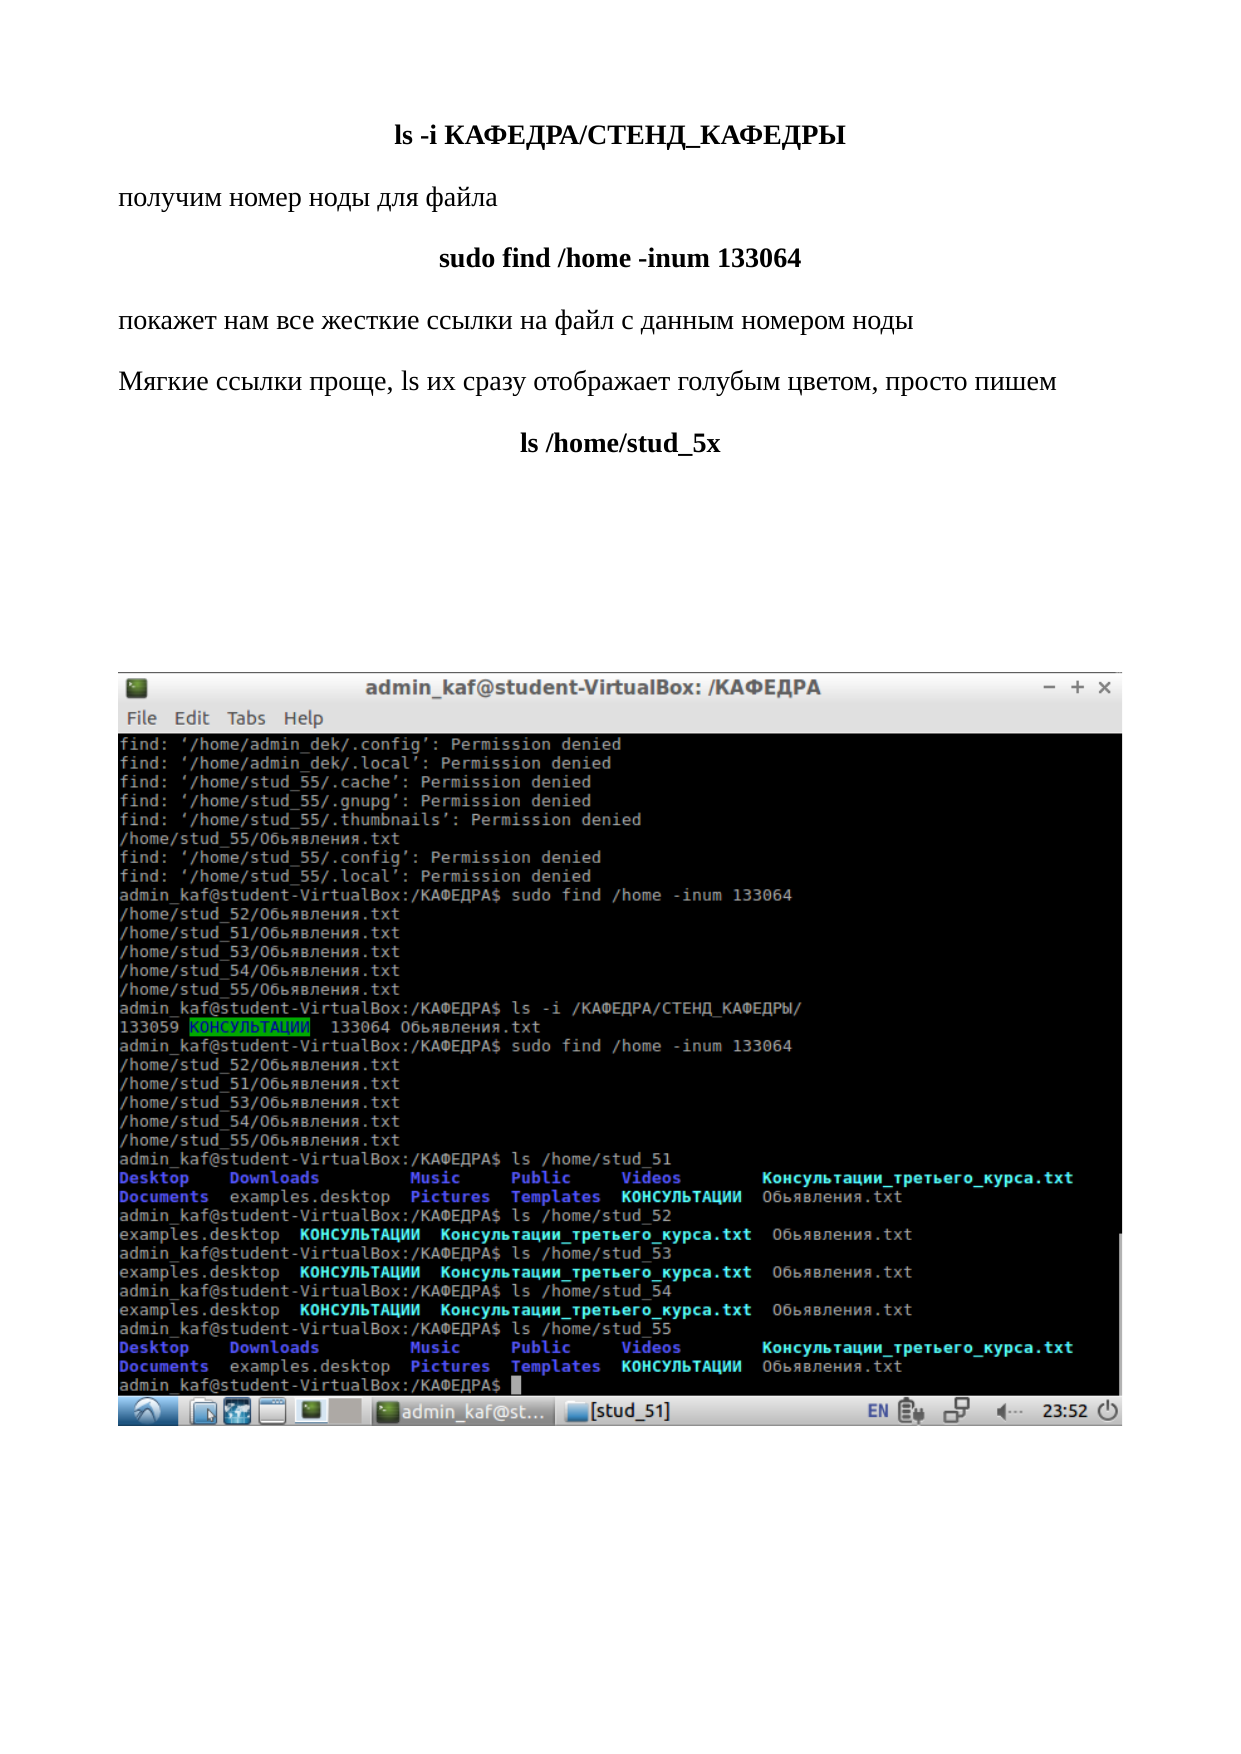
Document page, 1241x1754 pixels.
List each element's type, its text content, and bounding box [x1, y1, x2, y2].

text покажет нам все жесткие ссылки на файл с данным номером ноды [118, 303, 1122, 335]
text ls /home/stud_5x [118, 426, 1122, 458]
picture [118, 672, 1123, 1426]
text получим номер ноды для файла [118, 180, 1122, 212]
text sudo find /home -inum 133064 [118, 241, 1122, 274]
text Мягкие ссылки проще, ls их сразу отображает голубым цветом, просто пишем [118, 364, 1122, 397]
text ls -i КАФЕДРА/СТЕНД_КАФЕДРЫ [118, 118, 1122, 151]
